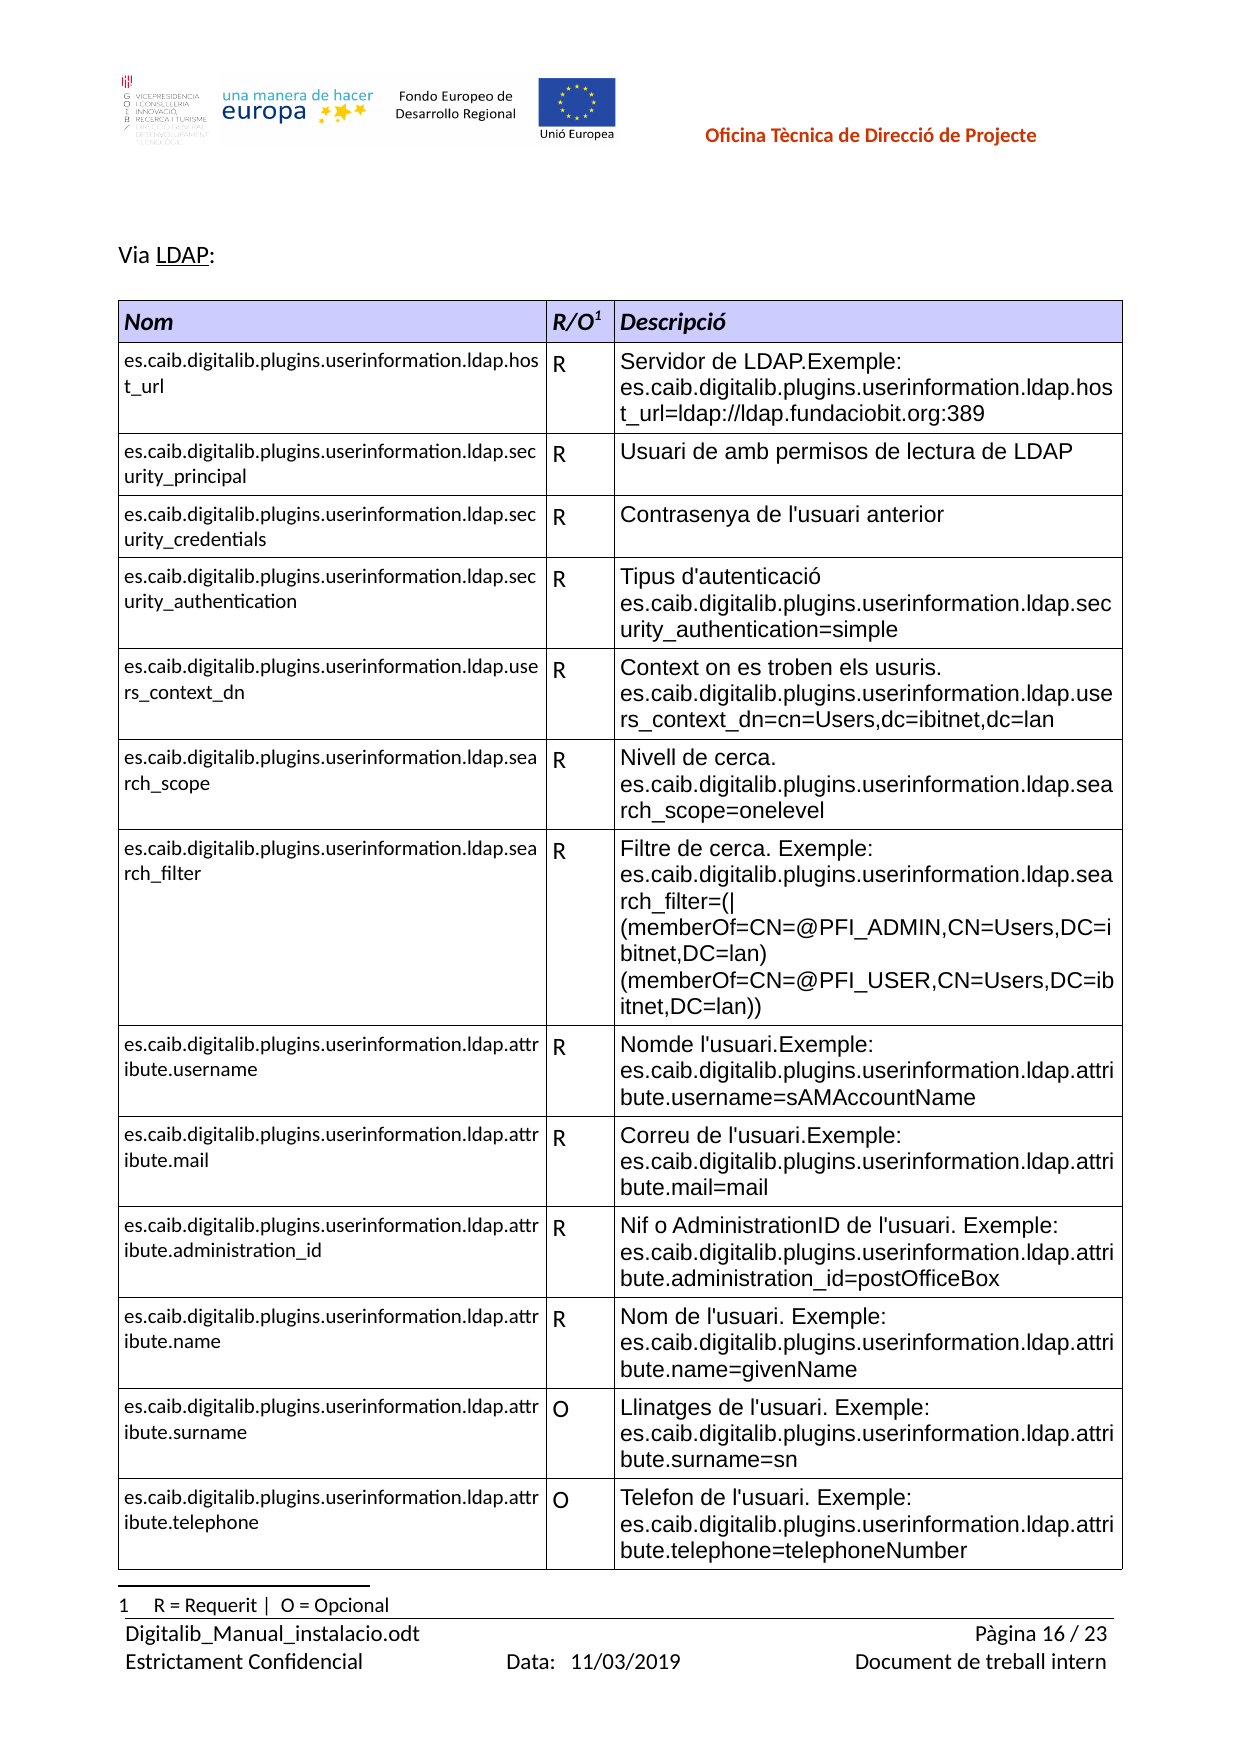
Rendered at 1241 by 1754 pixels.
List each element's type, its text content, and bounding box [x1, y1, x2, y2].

table_cell es.caib.digitalib.plugins.userinformation.ldap.attribute.name [119, 1298, 546, 1388]
table_cell R [547, 649, 614, 738]
table_cell Tipus d'autenticació es.caib.digitalib.plugins.userinformation.ldap.security_authentication=simple [615, 558, 1122, 648]
table_cell es.caib.digitalib.plugins.userinformation.ldap.attribute.username [119, 1026, 546, 1116]
table_cell R [547, 558, 614, 648]
table_cell Filtre de cerca. Exemple: es.caib.digitalib.plugins.userinformation.ldap.search_filter=(|(memberOf=CN=@PFI_ADMIN,CN=Users,DC=ibitnet,DC=lan)(memberOf=CN=@PFI_USER,CN=Users,DC=ibitnet,DC=lan)) [615, 830, 1122, 1025]
table_cell O [547, 1479, 614, 1569]
table_cell Telefon de l'usuari. Exemple: es.caib.digitalib.plugins.userinformation.ldap.attribute.telephone=telephoneNumber [615, 1479, 1122, 1569]
table_cell R [547, 1117, 614, 1206]
table_cell R [547, 434, 614, 495]
text Via LDAP: [118, 239, 1122, 269]
table_cell Servidor de LDAP.Exemple: es.caib.digitalib.plugins.userinformation.ldap.host_url=ldap://ldap.fundaciobit.org:389 [615, 343, 1122, 432]
table_cell Nomde l'usuari.Exemple: es.caib.digitalib.plugins.userinformation.ldap.attribute.username=sAMAccountName [615, 1026, 1122, 1116]
picture [219, 73, 621, 147]
table_cell Context on es troben els usuris. es.caib.digitalib.plugins.userinformation.ldap.users_context_dn=cn=Users,dc=ibitnet,dc=lan [615, 649, 1122, 738]
table_cell es.caib.digitalib.plugins.userinformation.ldap.security_principal [119, 434, 546, 495]
table_cell es.caib.digitalib.plugins.userinformation.ldap.host_url [119, 343, 546, 432]
table_cell Nom de l'usuari. Exemple: es.caib.digitalib.plugins.userinformation.ldap.attribute.name=givenName [615, 1298, 1122, 1388]
table_cell R [547, 1026, 614, 1116]
table_cell Nif o AdministrationID de l'usuari. Exemple: es.caib.digitalib.plugins.userinformation.ldap.attribute.administration_id=postOfficeBox [615, 1207, 1122, 1297]
table_cell es.caib.digitalib.plugins.userinformation.ldap.attribute.surname [119, 1389, 546, 1478]
table_cell Nivell de cerca. es.caib.digitalib.plugins.userinformation.ldap.search_scope=onelevel [615, 740, 1122, 829]
table_cell O [547, 1389, 614, 1478]
picture [118, 73, 213, 147]
table_cell es.caib.digitalib.plugins.userinformation.ldap.search_filter [119, 830, 546, 1025]
table_cell es.caib.digitalib.plugins.userinformation.ldap.attribute.administration_id [119, 1207, 546, 1297]
table_cell Llinatges de l'usuari. Exemple: es.caib.digitalib.plugins.userinformation.ldap.attribute.surname=sn [615, 1389, 1122, 1478]
table_header R/O [547, 301, 614, 342]
table_cell R [547, 343, 614, 432]
table_cell R [547, 740, 614, 829]
table_cell es.caib.digitalib.plugins.userinformation.ldap.attribute.mail [119, 1117, 546, 1206]
table_cell Contrasenya de l'usuari anterior [615, 496, 1122, 557]
table_cell R [547, 1207, 614, 1297]
table_cell es.caib.digitalib.plugins.userinformation.ldap.security_credentials [119, 496, 546, 557]
table_header Nom [119, 301, 546, 342]
table_header Descripció [615, 301, 1122, 342]
table_cell es.caib.digitalib.plugins.userinformation.ldap.users_context_dn [119, 649, 546, 738]
table_cell Usuari de amb permisos de lectura de LDAP [615, 434, 1122, 495]
table_cell es.caib.digitalib.plugins.userinformation.ldap.attribute.telephone [119, 1479, 546, 1569]
table_cell es.caib.digitalib.plugins.userinformation.ldap.search_scope [119, 740, 546, 829]
table_cell R [547, 1298, 614, 1388]
table_cell R [547, 830, 614, 1025]
table_cell R [547, 496, 614, 557]
table_cell Correu de l'usuari.Exemple: es.caib.digitalib.plugins.userinformation.ldap.attribute.mail=mail [615, 1117, 1122, 1206]
table_cell es.caib.digitalib.plugins.userinformation.ldap.security_authentication [119, 558, 546, 648]
